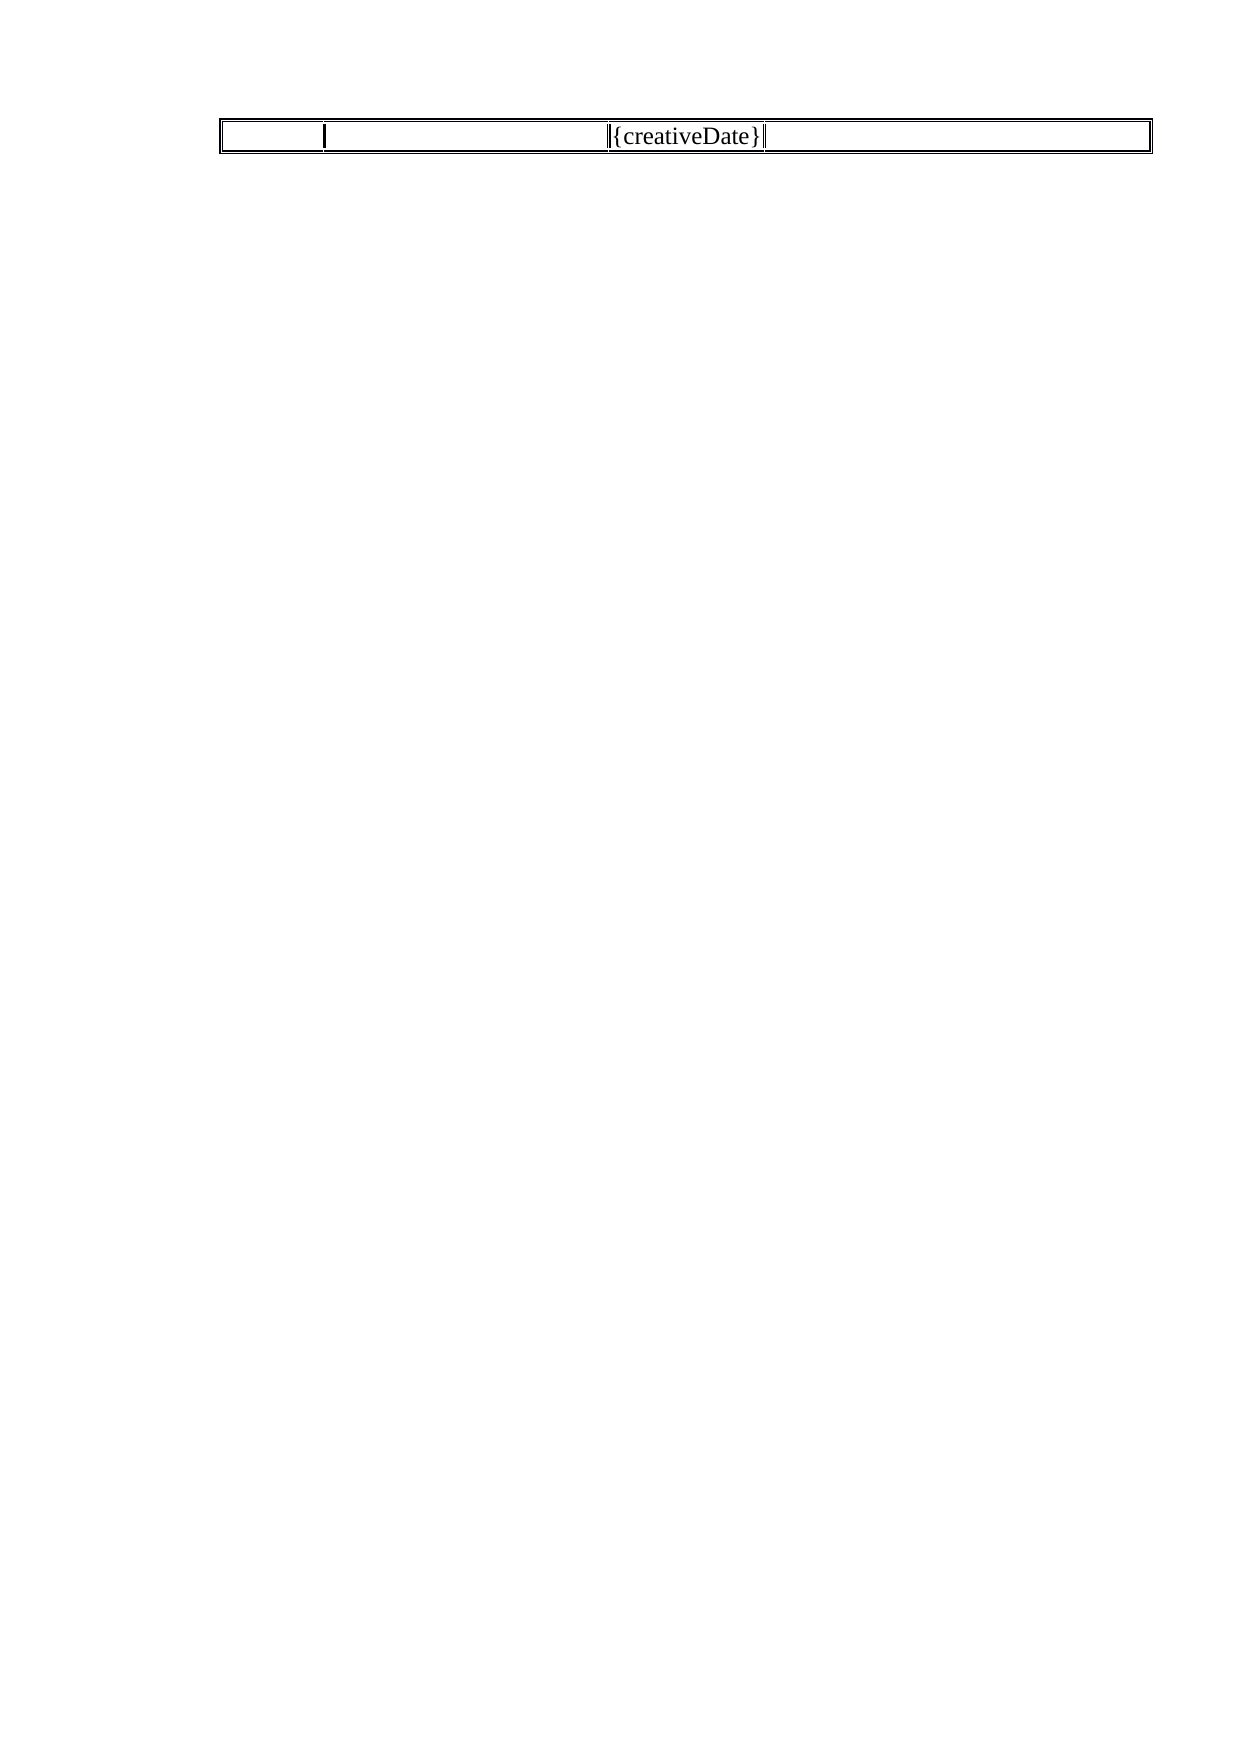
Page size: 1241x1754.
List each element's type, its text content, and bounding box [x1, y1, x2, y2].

table_cell {creativeDate} [609, 122, 764, 150]
table_cell [223, 120, 324, 150]
table_cell [765, 122, 1149, 150]
table_cell [324, 120, 609, 150]
